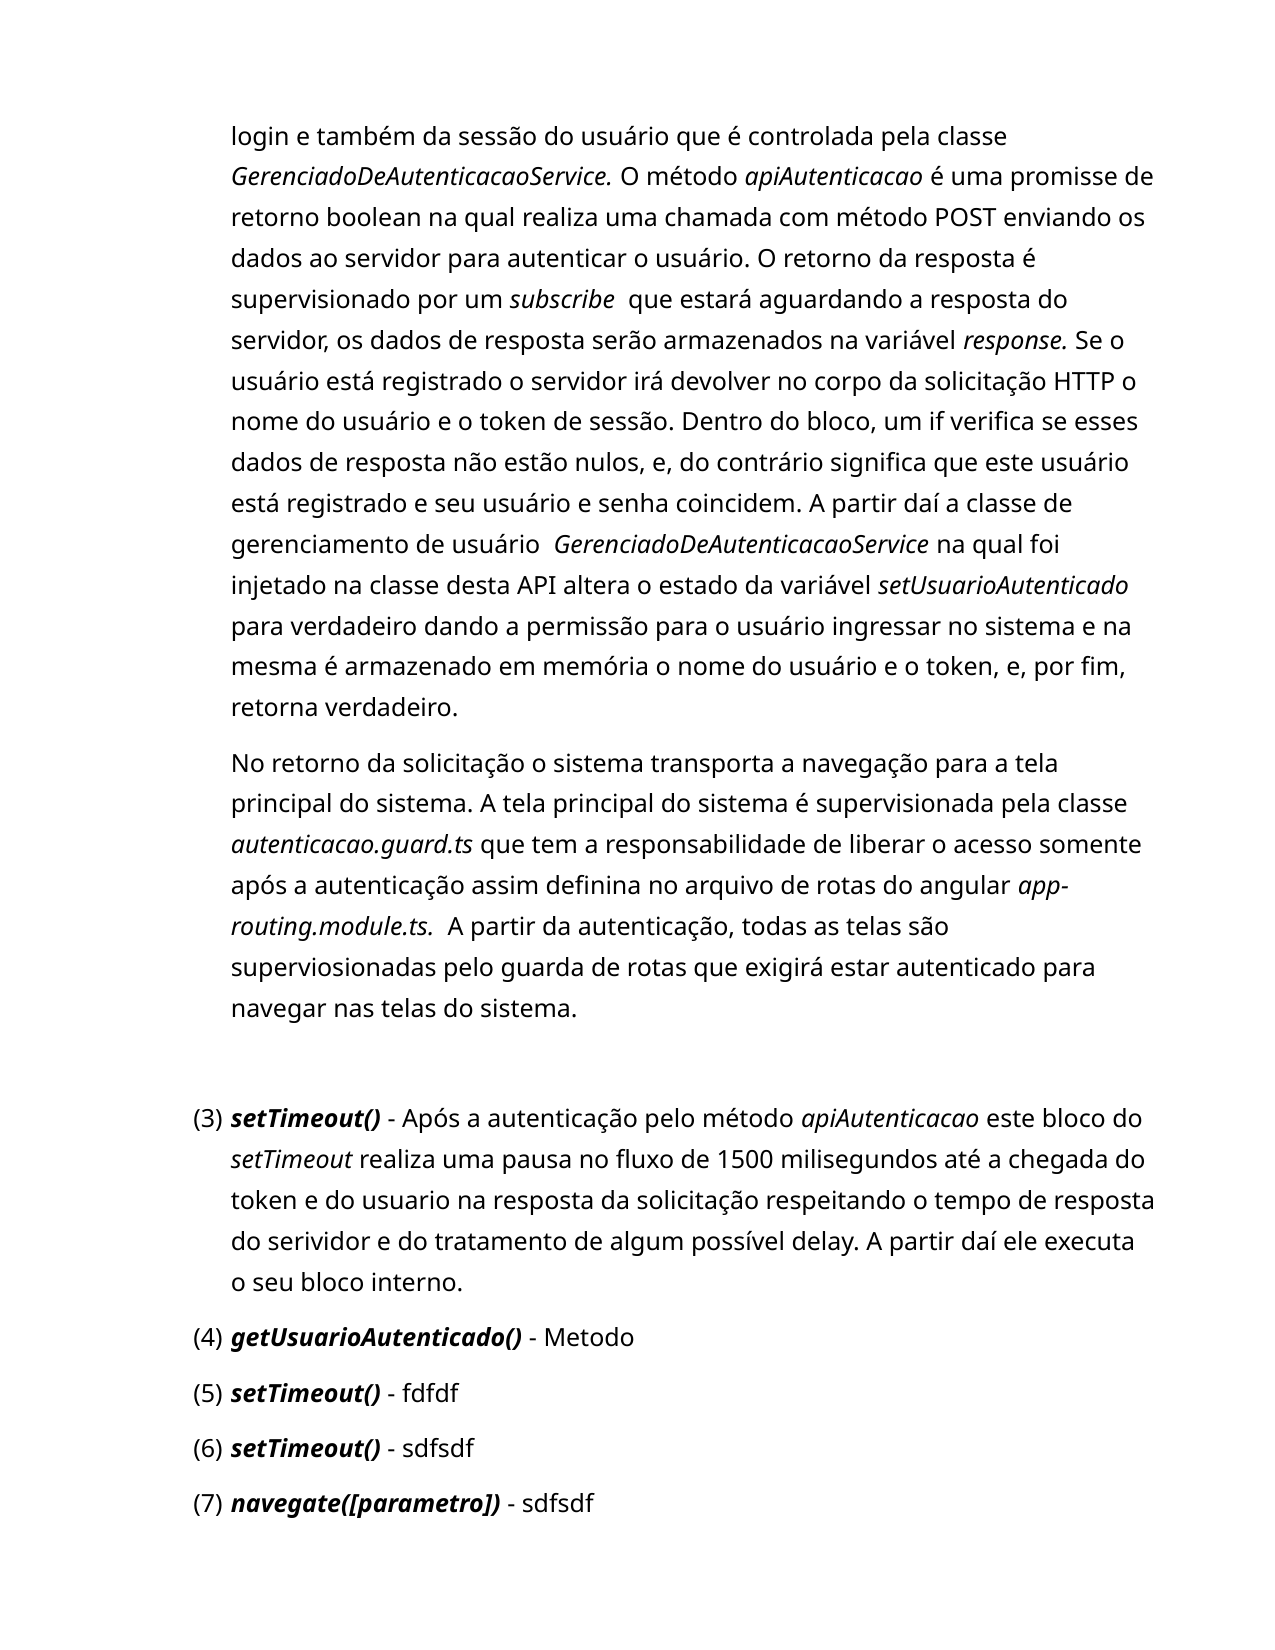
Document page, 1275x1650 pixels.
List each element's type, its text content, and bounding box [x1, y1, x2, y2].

list login e também da sessão do usuário que é controlada pela classe GerenciadoDeAutenticacaoService. O método apiAutenticacao é uma promisse de retorno boolean na qual realiza uma chamada com método POST enviando os dados ao servidor para autenticar o usuário. O retorno da resposta é supervisionado por um subscribe que estará aguardando a resposta do servidor, os dados de resposta serão armazenados na variável response. Se o usuário está registrado o servidor irá devolver no corpo da solicitação HTTP o nome do usuário e o token de sessão. Dentro do bloco, um if verifica se esses dados de resposta não estão nulos, e, do contrário significa que este usuário está registrado e seu usuário e senha coincidem. A partir daí a classe de gerenciamento de usuário GerenciadoDeAutenticacaoService na qual foi injetado na classe desta API altera o estado da variável setUsuarioAutenticado para verdadeiro dando a permissão para o usuário ingressar no sistema e na mesma é armazenado em memória o nome do usuário e o token, e, por fim, retorna verdadeiro. [193, 118, 1157, 724]
list setTimeout() - fdfdf [193, 1375, 1157, 1409]
list getUsuarioAutenticado() - Metodo [193, 1320, 1157, 1354]
list No retorno da solicitação o sistema transporta a navegação para a tela principal do sistema. A tela principal do sistema é supervisionada pela classe autenticacao.guard.ts que tem a responsabilidade de liberar o acesso somente após a autenticação assim definina no arquivo de rotas do angular app-routing.module.ts. A partir da autenticação, todas as telas são superviosionadas pelo guarda de rotas que exigirá estar autenticado para navegar nas telas do sistema. [193, 745, 1157, 1024]
list setTimeout() - sdfsdf [193, 1431, 1157, 1465]
list navegate([parametro]) - sdfsdf [193, 1486, 1157, 1520]
list setTimeout() - Após a autenticação pelo método apiAutenticacao este bloco do setTimeout realiza uma pausa no fluxo de 1500 milisegundos até a chegada do token e do usuario na resposta da solicitação respeitando o tempo de resposta do serividor e do tratamento de algum possível delay. A partir daí ele executa o seu bloco interno. [193, 1101, 1157, 1298]
